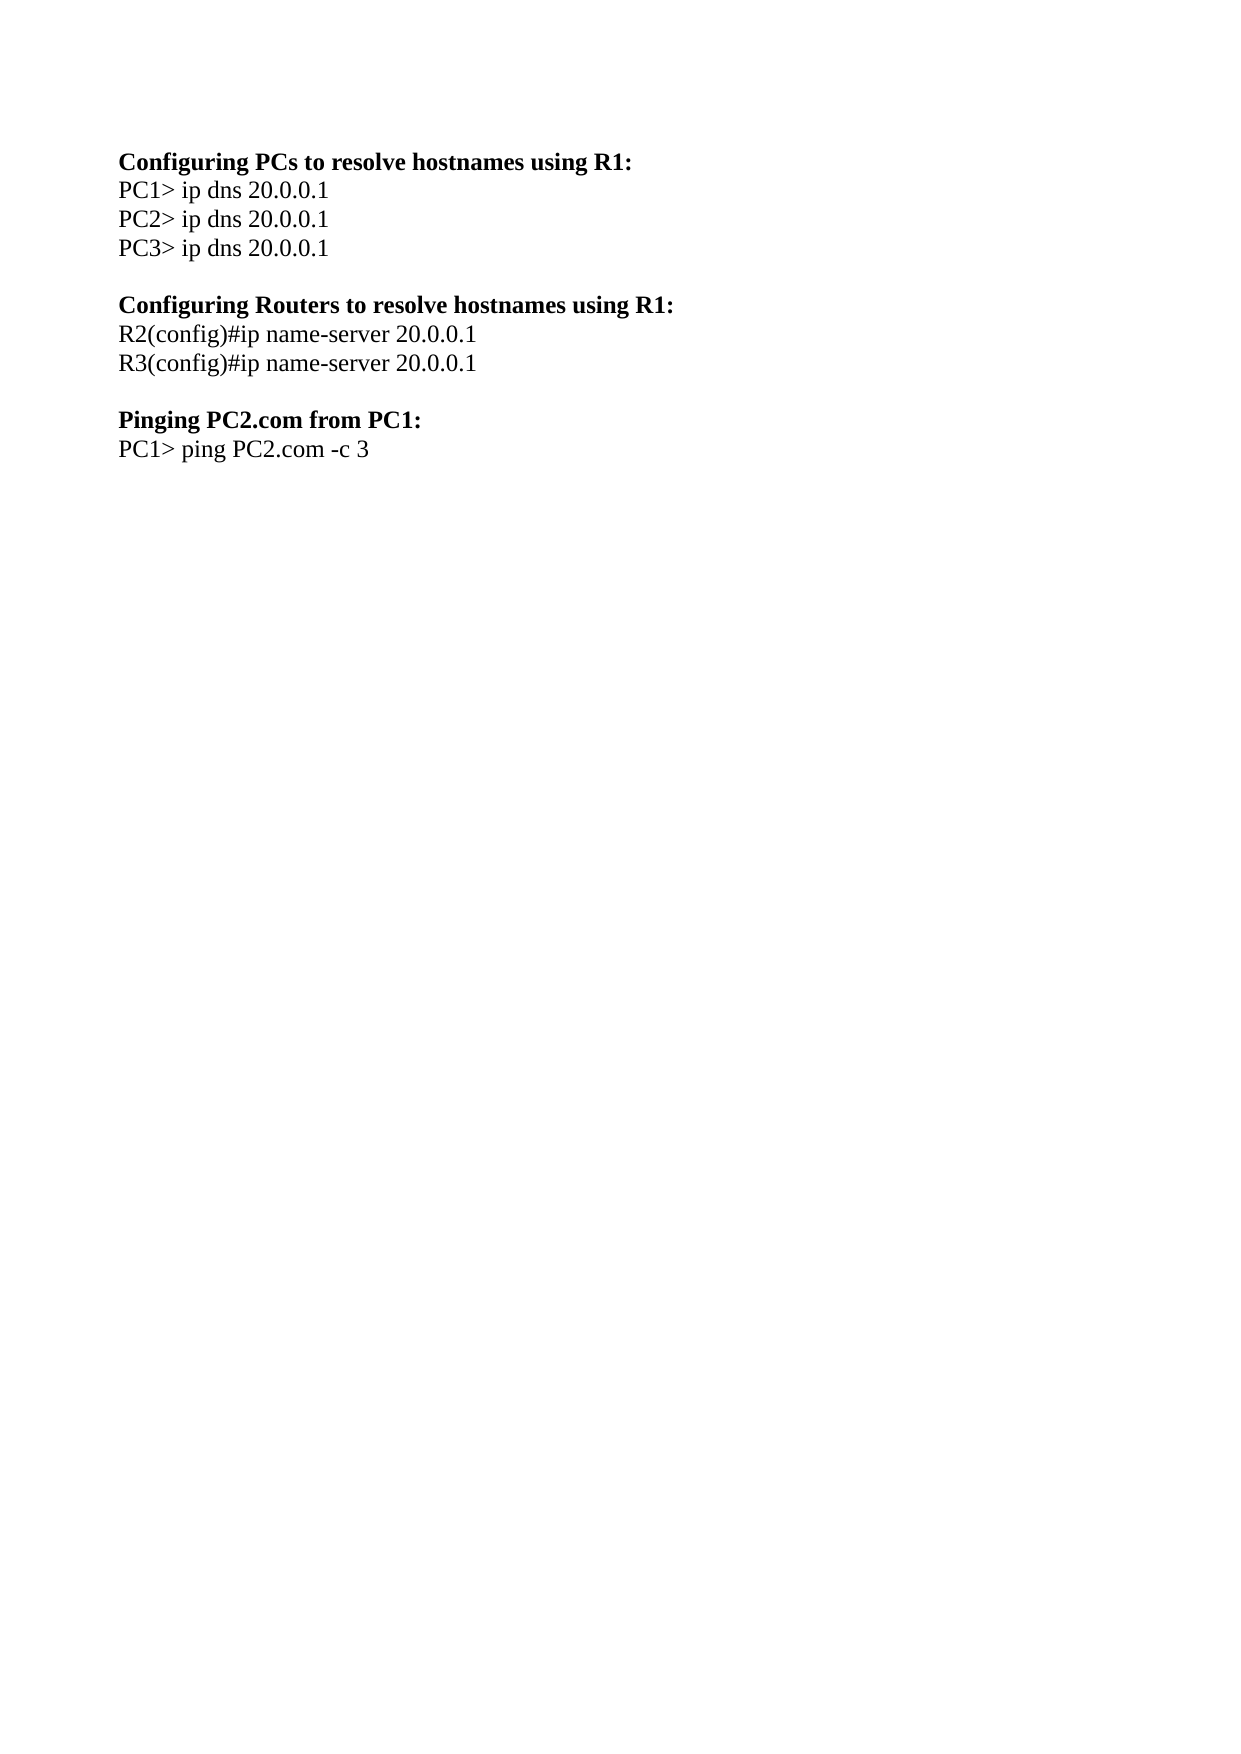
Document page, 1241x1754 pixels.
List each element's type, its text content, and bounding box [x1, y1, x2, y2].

text R2(config)#ip name-server 20.0.0.1 [118, 319, 1122, 348]
text Configuring Routers to resolve hostnames using R1: [118, 291, 1122, 319]
text PC2> ip dns 20.0.0.1 [118, 204, 1122, 233]
text PC1> ip dns 20.0.0.1 [118, 176, 1122, 204]
text PC3> ip dns 20.0.0.1 [118, 233, 1122, 262]
text Pinging PC2.com from PC1: [118, 406, 1122, 434]
text Configuring PCs to resolve hostnames using R1: [118, 147, 1122, 176]
text R3(config)#ip name-server 20.0.0.1 [118, 348, 1122, 377]
text PC1> ping PC2.com -c 3 [118, 434, 1122, 463]
